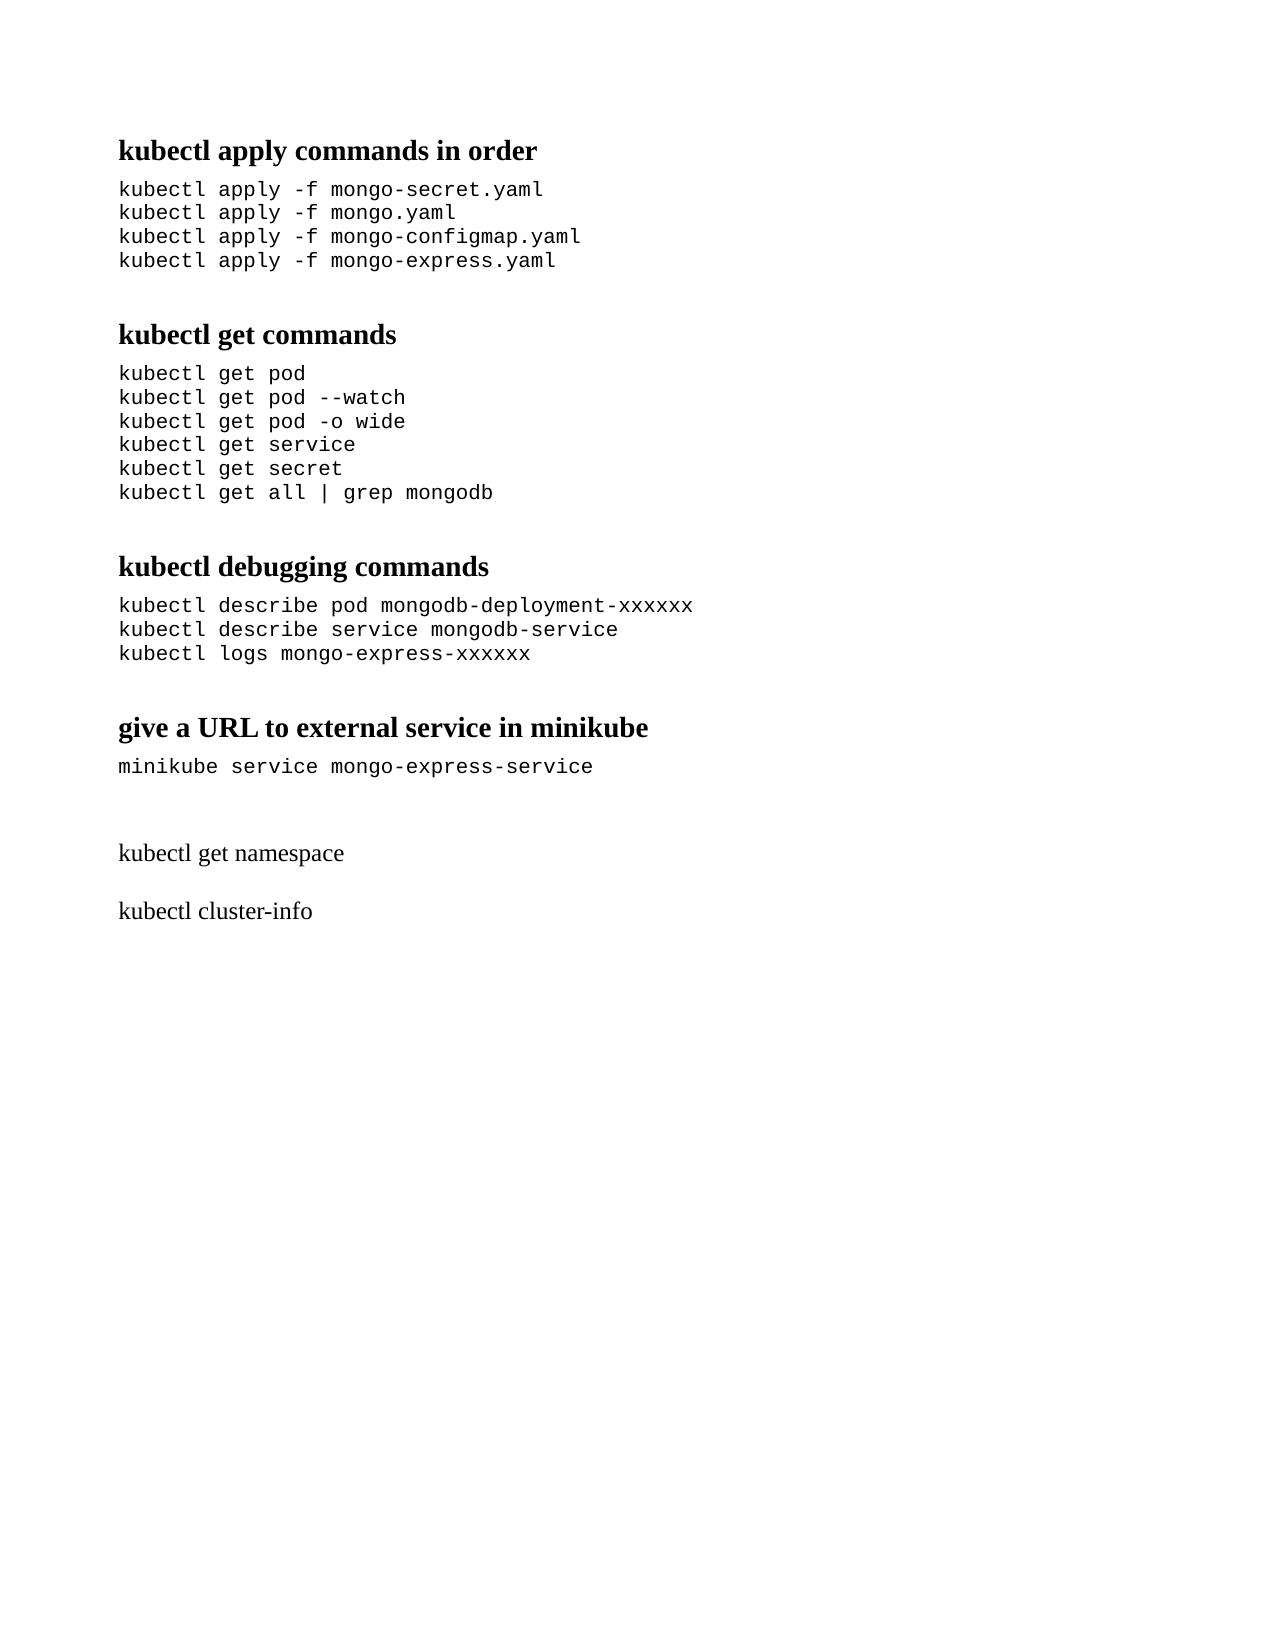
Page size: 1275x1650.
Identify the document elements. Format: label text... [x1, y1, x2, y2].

text kubectl get all | grep mongodb [118, 482, 1157, 505]
text kubectl apply -f mongo-configmap.yaml [118, 226, 1157, 250]
text kubectl describe service mongodb-service [118, 619, 1157, 643]
text kubectl describe pod mongodb-deployment-xxxxxx [118, 595, 1157, 619]
text kubectl apply -f mongo-secret.yaml [118, 179, 1157, 202]
subtitle kubectl apply commands in order [118, 133, 1157, 166]
text kubectl logs mongo-express-xxxxxx [118, 643, 1157, 666]
text minikube service mongo-express-service [118, 756, 1157, 780]
text kubectl cluster-info [118, 896, 1157, 924]
text kubectl get service [118, 434, 1157, 458]
text kubectl get namespace [118, 838, 1157, 867]
text kubectl get pod --watch [118, 387, 1157, 411]
subtitle kubectl debugging commands [118, 549, 1157, 583]
subtitle give a URL to external service in minikube [118, 710, 1157, 744]
text kubectl apply -f mongo-express.yaml [118, 250, 1157, 273]
subtitle kubectl get commands [118, 317, 1157, 351]
text kubectl get secret [118, 458, 1157, 482]
text kubectl get pod [118, 363, 1157, 387]
text kubectl apply -f mongo.yaml [118, 202, 1157, 226]
text kubectl get pod -o wide [118, 411, 1157, 434]
